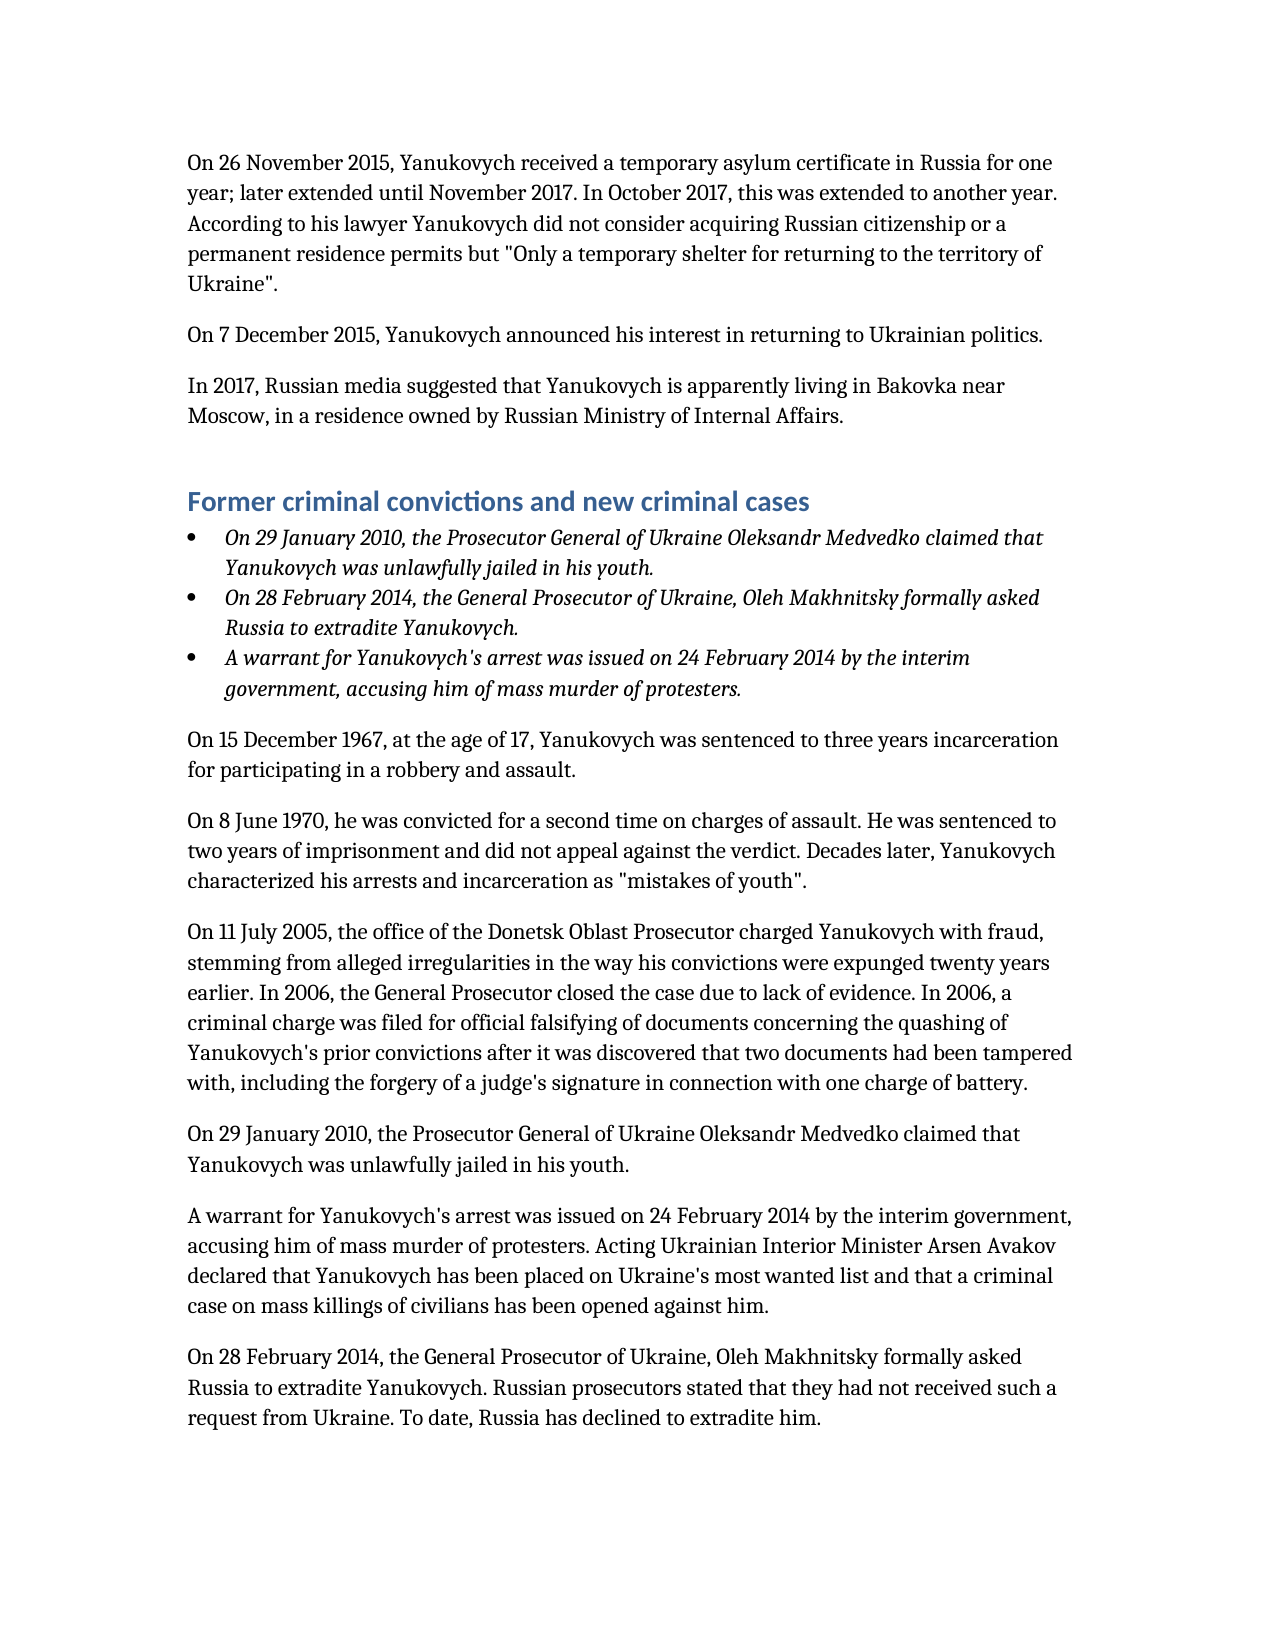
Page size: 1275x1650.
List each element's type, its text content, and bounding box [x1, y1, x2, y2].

list A warrant for Yanukovych's arrest was issued on 24 February 2014 by the interim government, accusing him of mass murder of protesters. [187, 645, 1087, 702]
text On 15 December 1967, at the age of 17, Yanukovych was sentenced to three years incarceration for participating in a robbery and assault. [187, 726, 1087, 783]
text On 11 July 2005, the office of the Donetsk Oblast Prosecutor charged Yanukovych with fraud, stemming from alleged irregularities in the way his convictions were expunged twenty years earlier. In 2006, the General Prosecutor closed the case due to lack of evidence. In 2006, a criminal charge was filed for official falsifying of documents concerning the quashing of Yanukovych's prior convictions after it was discovered that two documents had been tampered with, including the forgery of a judge's signature in connection with one charge of battery. [187, 919, 1087, 1096]
text On 29 January 2010, the Prosecutor General of Ukraine Oleksandr Medvedko claimed that Yanukovych was unlawfully jailed in his youth. [187, 1121, 1087, 1178]
text On 28 February 2014, the General Prosecutor of Ukraine, Oleh Makhnitsky formally asked Russia to extradite Yanukovych. Russian prosecutors stated that they had not received such a request from Ukraine. To date, Russia has declined to extradite him. [187, 1344, 1087, 1431]
text A warrant for Yanukovych's arrest was issued on 24 February 2014 by the interim government, accusing him of mass murder of protesters. Acting Ukrainian Interior Minister Arsen Avakov declared that Yanukovych has been placed on Ukraine's most wanted list and that a criminal case on mass killings of civilians has been opened against him. [187, 1202, 1087, 1319]
text On 7 December 2015, Yanukovych announced his interest in returning to Ukrainian politics. [187, 322, 1087, 348]
text In 2017, Russian media suggested that Yanukovych is apparently living in Bakovka near Moscow, in a residence owned by Russian Ministry of Internal Affairs. [187, 373, 1087, 429]
list On 29 January 2010, the Prosecutor General of Ukraine Oleksandr Medvedko claimed that Yanukovych was unlawfully jailed in his youth. [187, 524, 1087, 581]
text On 8 June 1970, he was convicted for a second time on charges of assault. He was sentenced to two years of imprisonment and did not appeal against the verdict. Decades later, Yanukovych characterized his arrests and incarceration as "mistakes of youth". [187, 808, 1087, 894]
list On 28 February 2014, the General Prosecutor of Ukraine, Oleh Makhnitsky formally asked Russia to extradite Yanukovych. [187, 585, 1087, 641]
subtitle Former criminal convictions and new criminal cases [187, 483, 1087, 519]
text On 26 November 2015, Yanukovych received a temporary asylum certificate in Russia for one year; later extended until November 2017. In October 2017, this was extended to another year. According to his lawyer Yanukovych did not consider acquiring Russian citizenship or a permanent residence permits but "Only a temporary shelter for returning to the territory of Ukraine". [187, 150, 1087, 297]
